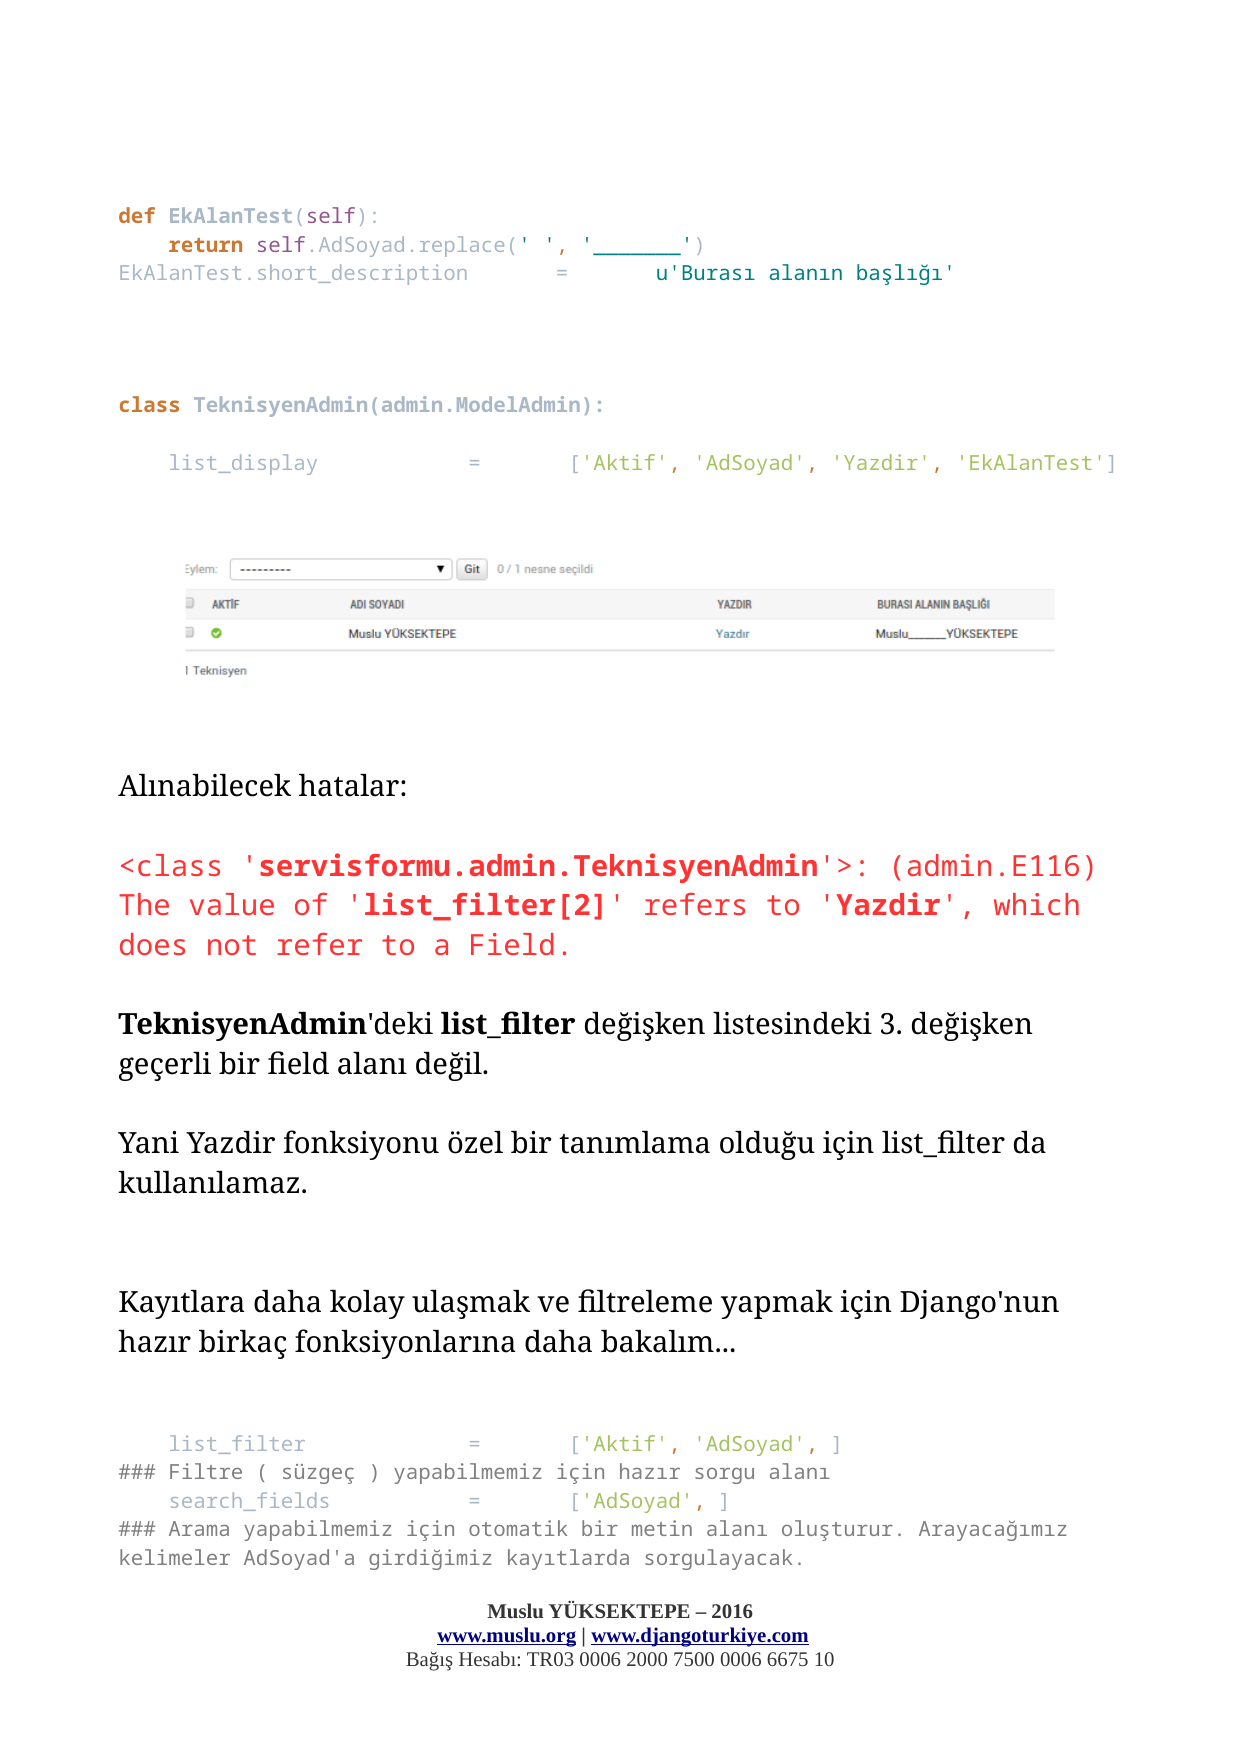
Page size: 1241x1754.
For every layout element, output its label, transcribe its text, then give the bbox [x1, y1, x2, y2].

picture [185, 545, 1055, 687]
text def EkAlanTest(self): [118, 202, 1122, 230]
text <class 'servisformu.admin.TeknisyenAdmin'>: (admin.E116) The value of 'list_filter[2]' refers to 'Yazdir', which does not refer to a Field. [118, 845, 1122, 964]
text ### Filtre ( süzgeç ) yapabilmemiz için hazır sorgu alanı [118, 1457, 1122, 1486]
text Kayıtlara daha kolay ulaşmak ve filtreleme yapmak için Django'nun hazır birkaç fonksiyonlarına daha bakalım... [118, 1281, 1122, 1361]
text ### Arama yapabilmemiz için otomatik bir metin alanı oluşturur. Arayacağımız kelimeler AdSoyad'a girdiğimiz kayıtlarda sorgulayacak. [118, 1514, 1122, 1571]
text return self.AdSoyad.replace(' ', '_______') [118, 230, 1122, 258]
text search_fields = ['AdSoyad', ] [118, 1486, 1122, 1514]
text Alınabilecek hatalar: [118, 766, 1122, 805]
text TeknisyenAdmin'deki list_filter değişken listesindeki 3. değişken geçerli bir field alanı değil. [118, 1004, 1122, 1083]
text EkAlanTest.short_description = u'Burası alanın başlığı' [118, 258, 1122, 287]
text Yani Yazdir fonksiyonu özel bir tanımlama olduğu için list_filter da kullanılamaz. [118, 1123, 1122, 1202]
text list_filter = ['Aktif', 'AdSoyad', ] [118, 1429, 1122, 1457]
text list_display = ['Aktif', 'AdSoyad', 'Yazdir', 'EkAlanTest'] [118, 448, 1122, 477]
text class TeknisyenAdmin(admin.ModelAdmin): [118, 390, 1122, 419]
